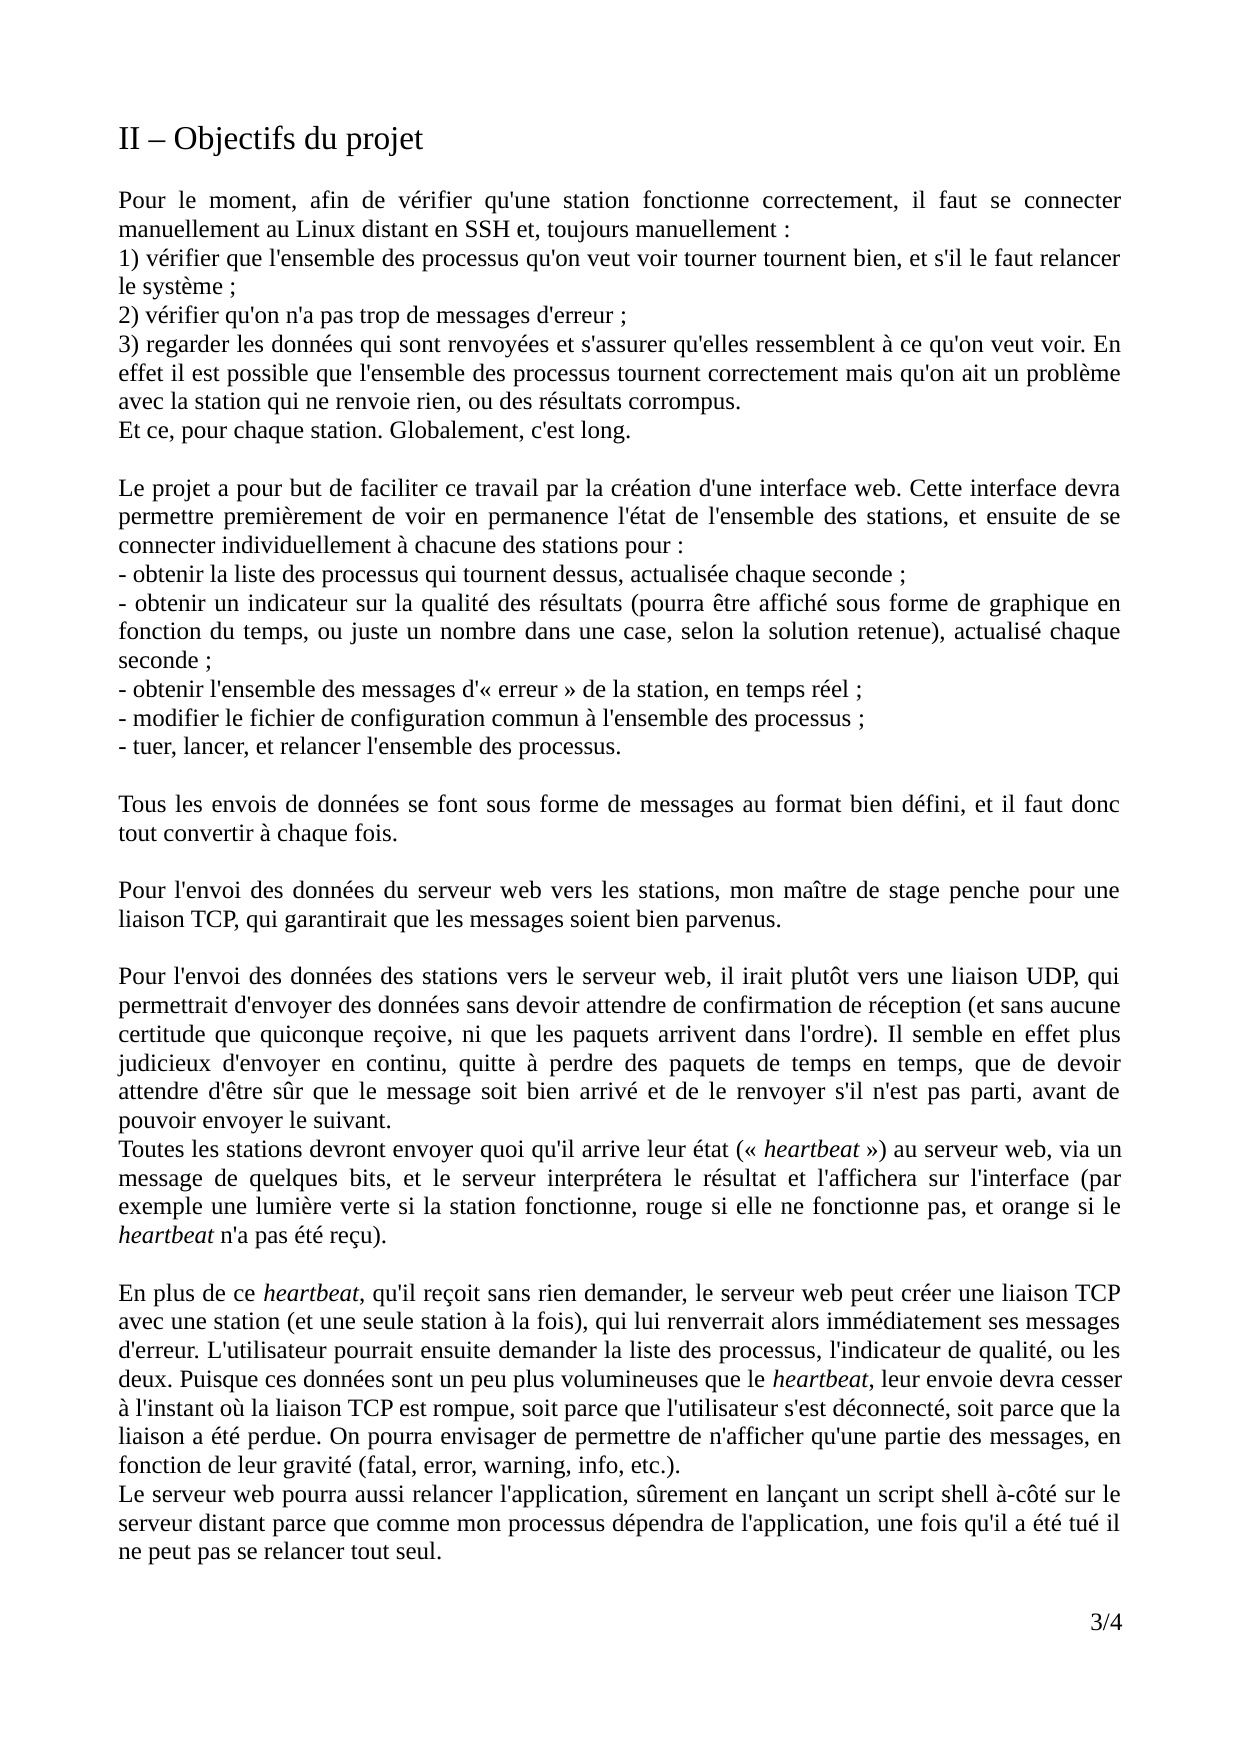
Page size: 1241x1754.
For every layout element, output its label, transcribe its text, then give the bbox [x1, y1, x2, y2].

text Le serveur web pourra aussi relancer l'application, sûrement en lançant un script shell à-côté sur le serveur distant parce que comme mon processus dépendra de l'application, une fois qu'il a été tué il ne peut pas se relancer tout seul. [118, 1479, 1122, 1565]
text Et ce, pour chaque station. Globalement, c'est long. [118, 415, 1122, 444]
text Pour l'envoi des données des stations vers le serveur web, il irait plutôt vers une liaison UDP, qui permettrait d'envoyer des données sans devoir attendre de confirmation de réception (et sans aucune certitude que quiconque reçoive, ni que les paquets arrivent dans l'ordre). Il semble en effet plus judicieux d'envoyer en continu, quitte à perdre des paquets de temps en temps, que de devoir attendre d'être sûr que le message soit bien arrivé et de le renvoyer s'il n'est pas parti, avant de pouvoir envoyer le suivant. [118, 961, 1122, 1134]
text - obtenir la liste des processus qui tournent dessus, actualisée chaque seconde ; [118, 559, 1122, 588]
text 2) vérifier qu'on n'a pas trop de messages d'erreur ; [118, 300, 1122, 329]
text - modifier le fichier de configuration commun à l'ensemble des processus ; [118, 703, 1122, 731]
text Le projet a pour but de faciliter ce travail par la création d'une interface web. Cette interface devra permettre premièrement de voir en permanence l'état de l'ensemble des stations, et ensuite de se connecter individuellement à chacune des stations pour : [118, 473, 1122, 559]
text Pour l'envoi des données du serveur web vers les stations, mon maître de stage penche pour une liaison TCP, qui garantirait que les messages soient bien parvenus. [118, 875, 1122, 933]
text En plus de ce heartbeat, qu'il reçoit sans rien demander, le serveur web peut créer une liaison TCP avec une station (et une seule station à la fois), qui lui renverrait alors immédiatement ses messages d'erreur. L'utilisateur pourrait ensuite demander la liste des processus, l'indicateur de qualité, ou les deux. Puisque ces données sont un peu plus volumineuses que le heartbeat, leur envoie devra cesser à l'instant où la liaison TCP est rompue, soit parce que l'utilisateur s'est déconnecté, soit parce que la liaison a été perdue. On pourra envisager de permettre de n'afficher qu'une partie des messages, en fonction de leur gravité (fatal, error, warning, info, etc.). [118, 1278, 1122, 1479]
text Pour le moment, afin de vérifier qu'une station fonctionne correctement, il faut se connecter manuellement au Linux distant en SSH et, toujours manuellement : [118, 185, 1122, 243]
text 1) vérifier que l'ensemble des processus qu'on veut voir tourner tournent bien, et s'il le faut relancer le système ; [118, 243, 1122, 300]
text - tuer, lancer, et relancer l'ensemble des processus. [118, 731, 1122, 760]
text II – Objectifs du projet [118, 118, 1122, 156]
text - obtenir l'ensemble des messages d'« erreur » de la station, en temps réel ; [118, 674, 1122, 703]
text Toutes les stations devront envoyer quoi qu'il arrive leur état (« heartbeat ») au serveur web, via un message de quelques bits, et le serveur interprétera le résultat et l'affichera sur l'interface (par exemple une lumière verte si la station fonctionne, rouge si elle ne fonctionne pas, et orange si le heartbeat n'a pas été reçu). [118, 1134, 1122, 1249]
text - obtenir un indicateur sur la qualité des résultats (pourra être affiché sous forme de graphique en fonction du temps, ou juste un nombre dans une case, selon la solution retenue), actualisé chaque seconde ; [118, 588, 1122, 674]
text Tous les envois de données se font sous forme de messages au format bien défini, et il faut donc tout convertir à chaque fois. [118, 789, 1122, 846]
text 3) regarder les données qui sont renvoyées et s'assurer qu'elles ressemblent à ce qu'on veut voir. En effet il est possible que l'ensemble des processus tournent correctement mais qu'on ait un problème avec la station qui ne renvoie rien, ou des résultats corrompus. [118, 329, 1122, 415]
